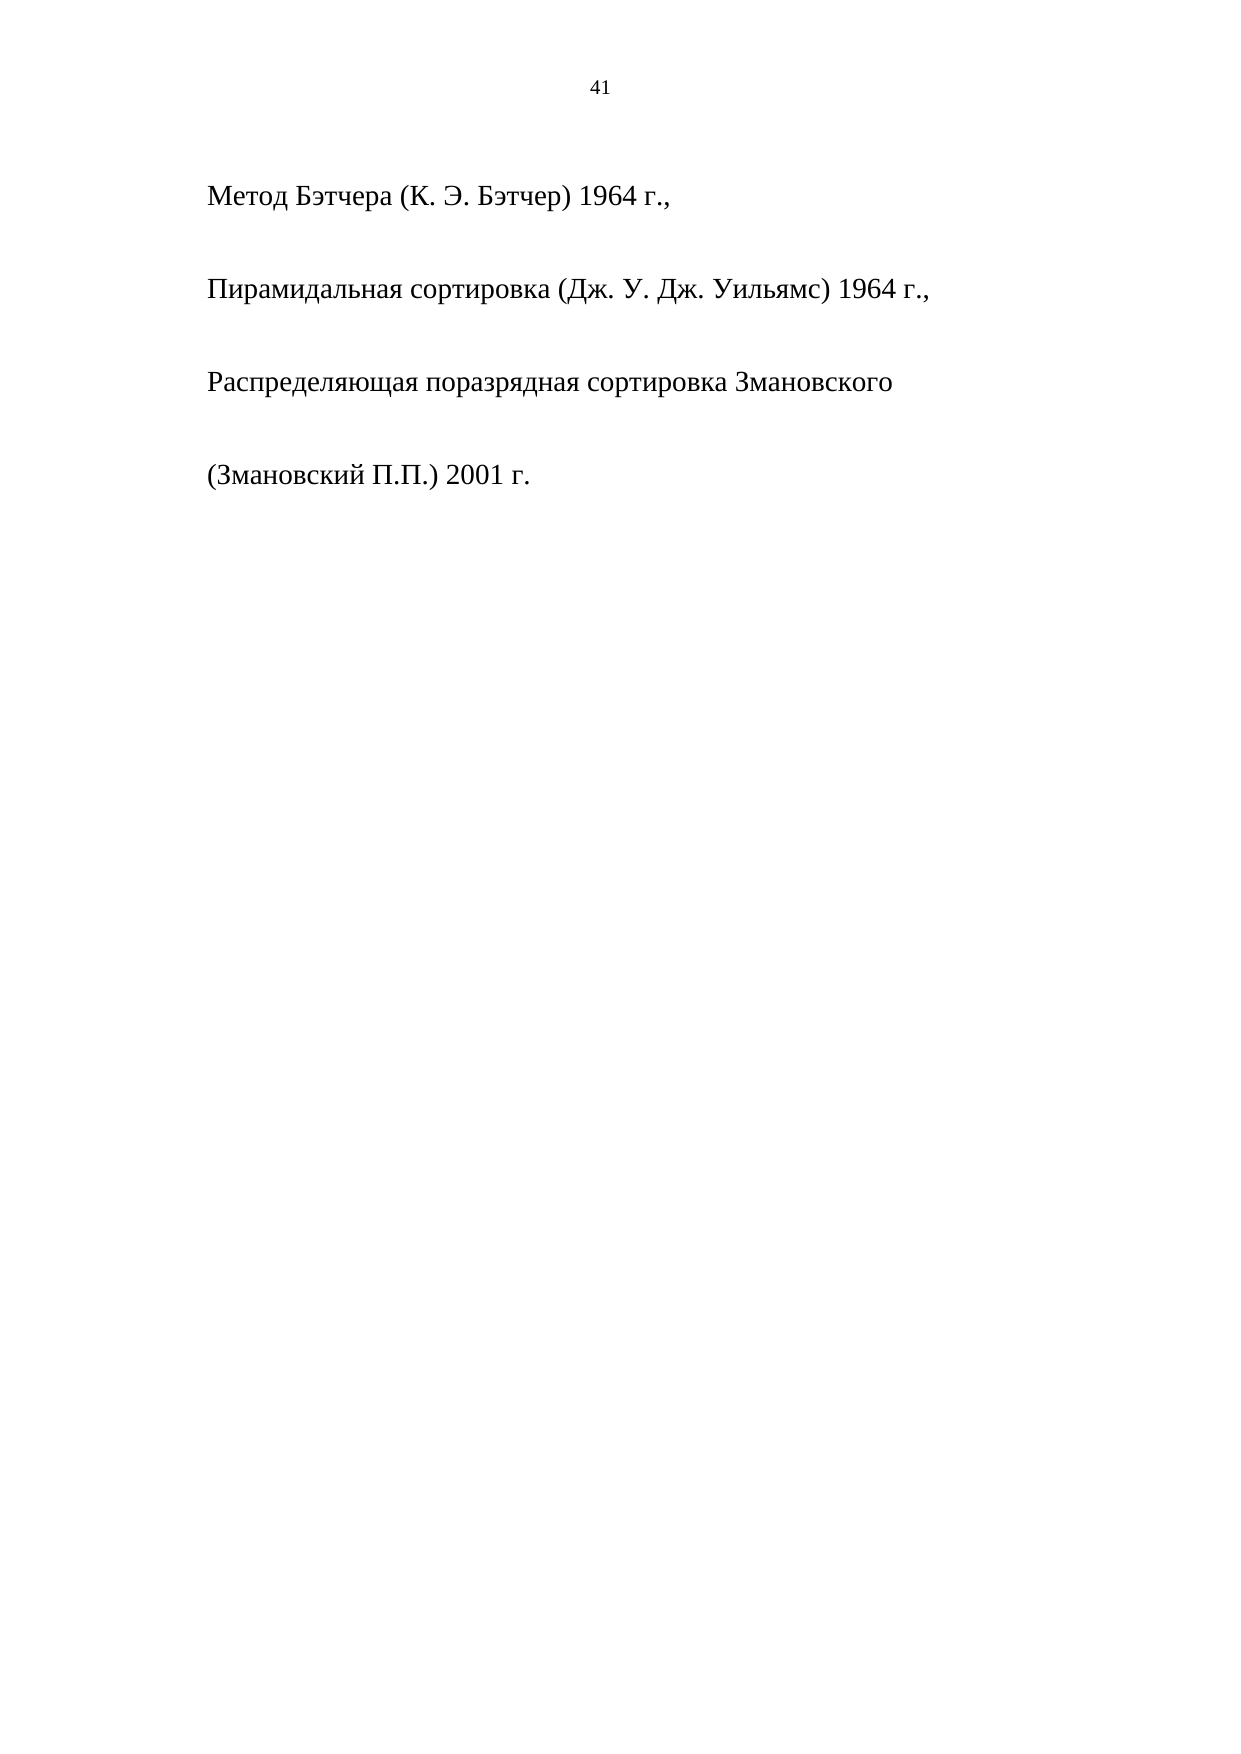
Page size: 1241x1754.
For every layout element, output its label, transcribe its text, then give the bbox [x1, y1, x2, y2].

text (Змановский П.П.) 2001 г. [148, 429, 1053, 491]
text Пирамидальная сортировка (Дж. У. Дж. Уильямс) 1964 г., [148, 243, 1053, 305]
text Распределяющая поразрядная сортировка Змановского [148, 336, 1053, 398]
text Метод Бэтчера (К. Э. Бэтчер) 1964 г., [148, 150, 1053, 212]
